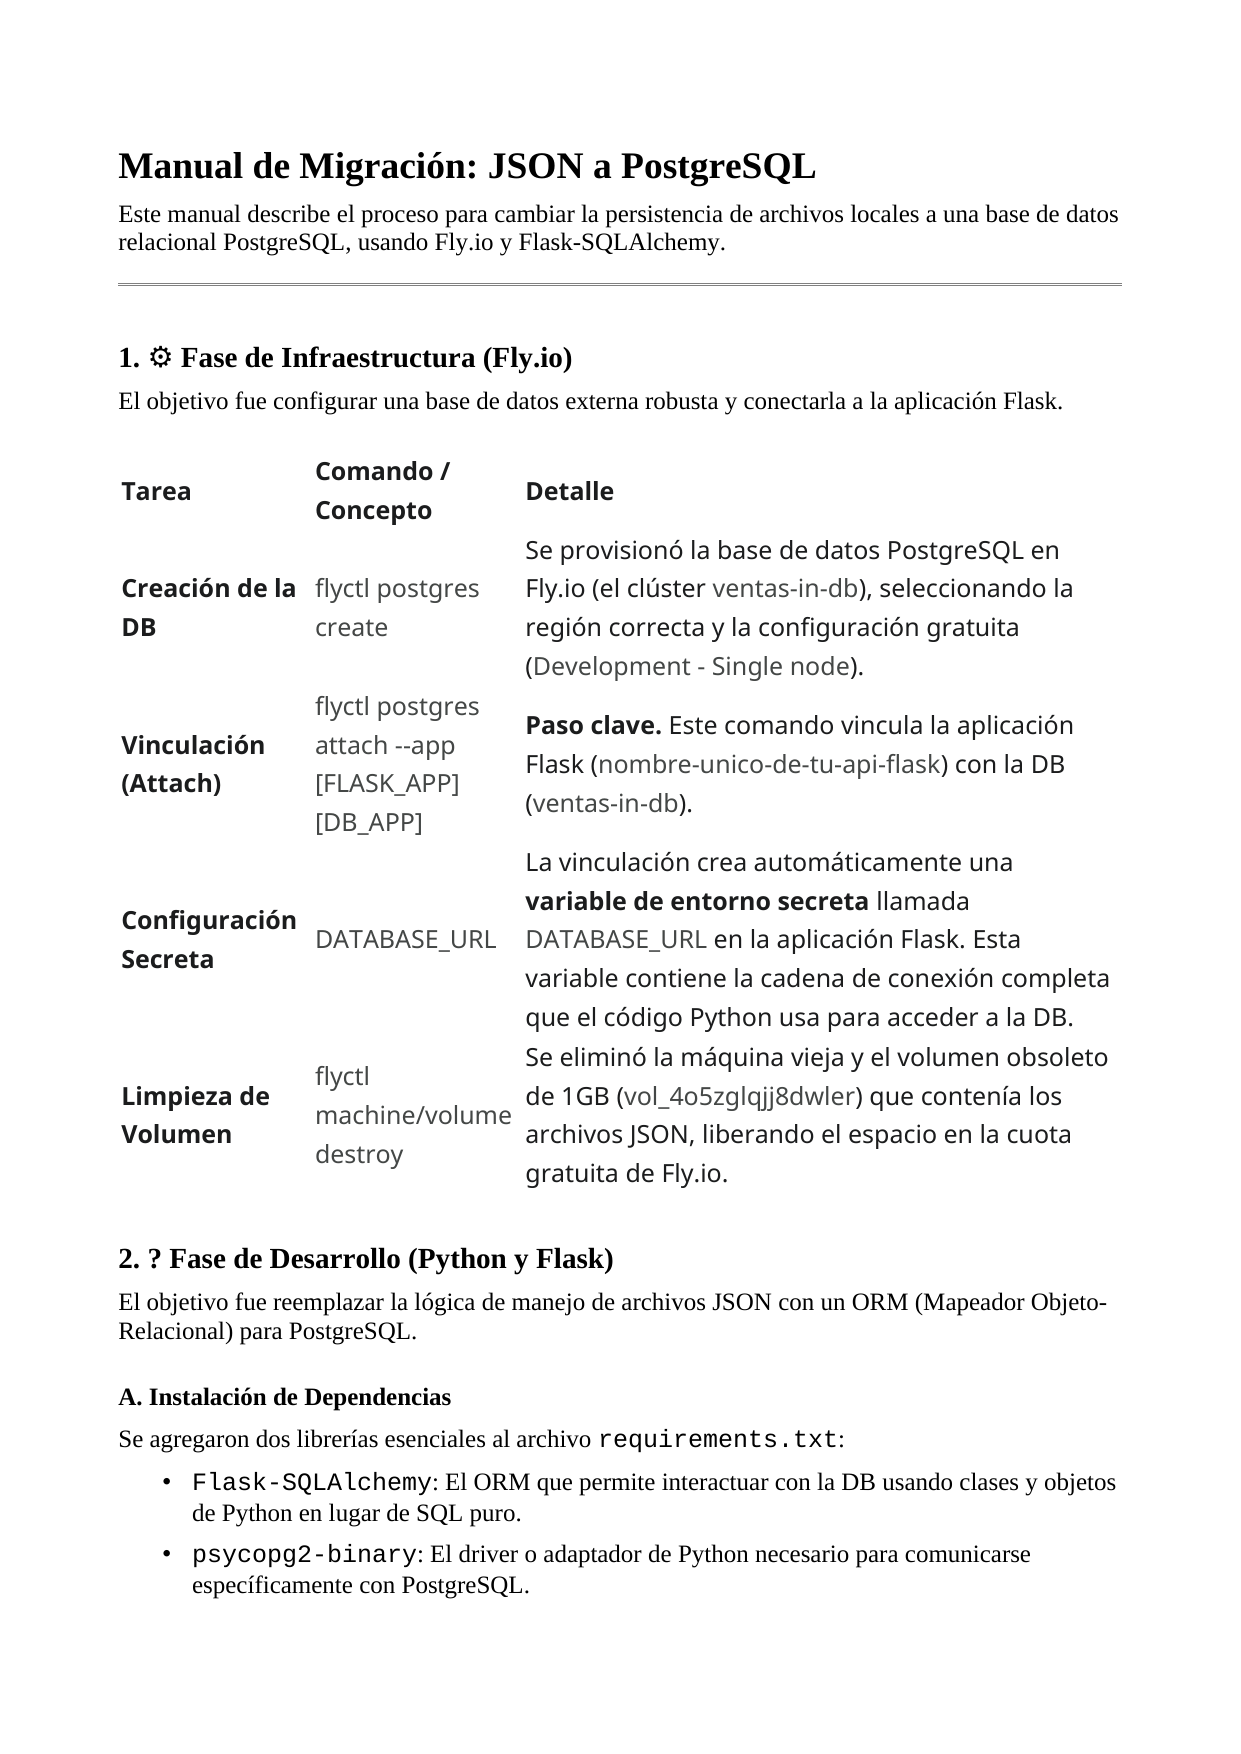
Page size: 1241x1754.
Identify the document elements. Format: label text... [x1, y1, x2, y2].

table_cell Se eliminó la máquina vieja y el volumen obsoleto de 1GB (vol_4o5zglqjj8dwler) que contenía los archivos JSON, liberando el espacio en la cuota gratuita de Fly.io. [522, 1037, 1122, 1193]
table_cell Paso clave. Este comando vincula la aplicación Flask (nombre-unico-de-tu-api-flask) con la DB (ventas-in-db). [522, 686, 1122, 842]
text El objetivo fue configurar una base de datos externa robusta y conectarla a la aplicación Flask. [118, 386, 1122, 415]
text El objetivo fue reemplazar la lógica de manejo de archivos JSON con un ORM (Mapeador Objeto-Relacional) para PostgreSQL. [118, 1287, 1122, 1345]
table_cell Configuración Secreta [118, 842, 312, 1037]
table_cell Vinculación (Attach) [118, 686, 312, 842]
subtitle 2. ? Fase de Desarrollo (Python y Flask) [118, 1241, 1122, 1275]
table_cell flyctl postgres create [312, 530, 522, 686]
text Este manual describe el proceso para cambiar la persistencia de archivos locales a una base de datos relacional PostgreSQL, usando Fly.io y Flask-SQLAlchemy. [118, 199, 1122, 256]
table_header Tarea [118, 451, 312, 529]
table_header Comando / Concepto [312, 451, 522, 529]
table_cell Limpieza de Volumen [118, 1037, 312, 1193]
subtitle A. Instalación de Dependencias [118, 1382, 1122, 1411]
table_cell flyctl postgres attach --app [FLASK_APP] [DB_APP] [312, 686, 522, 842]
list Flask-SQLAlchemy: El ORM que permite interactuar con la DB usando clases y objetos de Python en lugar de SQL puro. [162, 1467, 1122, 1527]
subtitle Manual de Migración: JSON a PostgreSQL [118, 143, 1122, 186]
table_cell flyctl machine/volume destroy [312, 1037, 522, 1193]
list psycopg2-binary: El driver o adaptador de Python necesario para comunicarse específicamente con PostgreSQL. [162, 1539, 1122, 1599]
subtitle 1. ⚙️ Fase de Infraestructura (Fly.io) [118, 340, 1122, 373]
table_header Detalle [522, 451, 1122, 529]
table_cell Creación de la DB [118, 530, 312, 686]
table_cell DATABASE_URL [312, 842, 522, 1037]
table_cell Se provisionó la base de datos PostgreSQL en Fly.io (el clúster ventas-in-db), seleccionando la región correcta y la configuración gratuita (Development - Single node). [522, 530, 1122, 686]
table_cell La vinculación crea automáticamente una variable de entorno secreta llamada DATABASE_URL en la aplicación Flask. Esta variable contiene la cadena de conexión completa que el código Python usa para acceder a la DB. [522, 842, 1122, 1037]
text Se agregaron dos librerías esenciales al archivo requirements.txt: [118, 1424, 1122, 1454]
